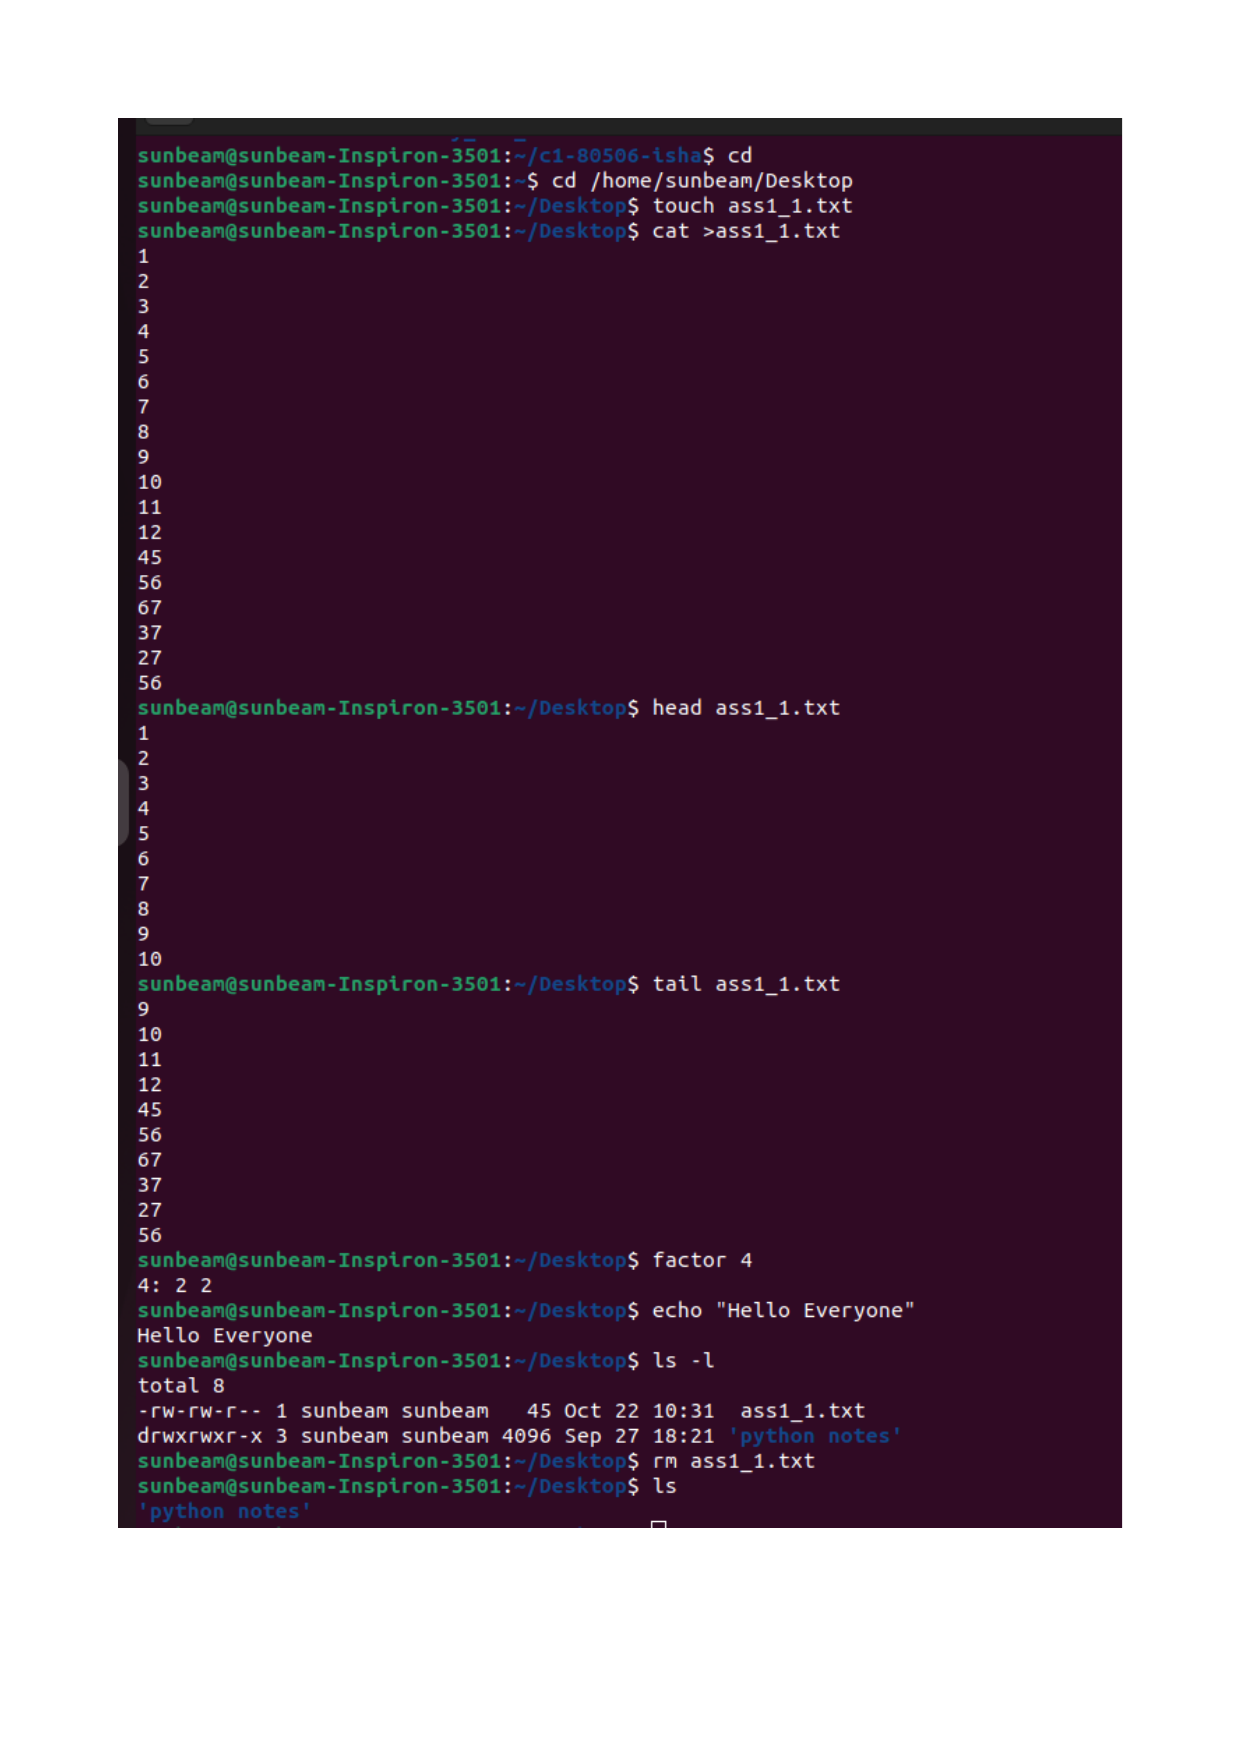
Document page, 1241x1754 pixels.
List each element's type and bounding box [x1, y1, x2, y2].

picture [118, 118, 1123, 1528]
